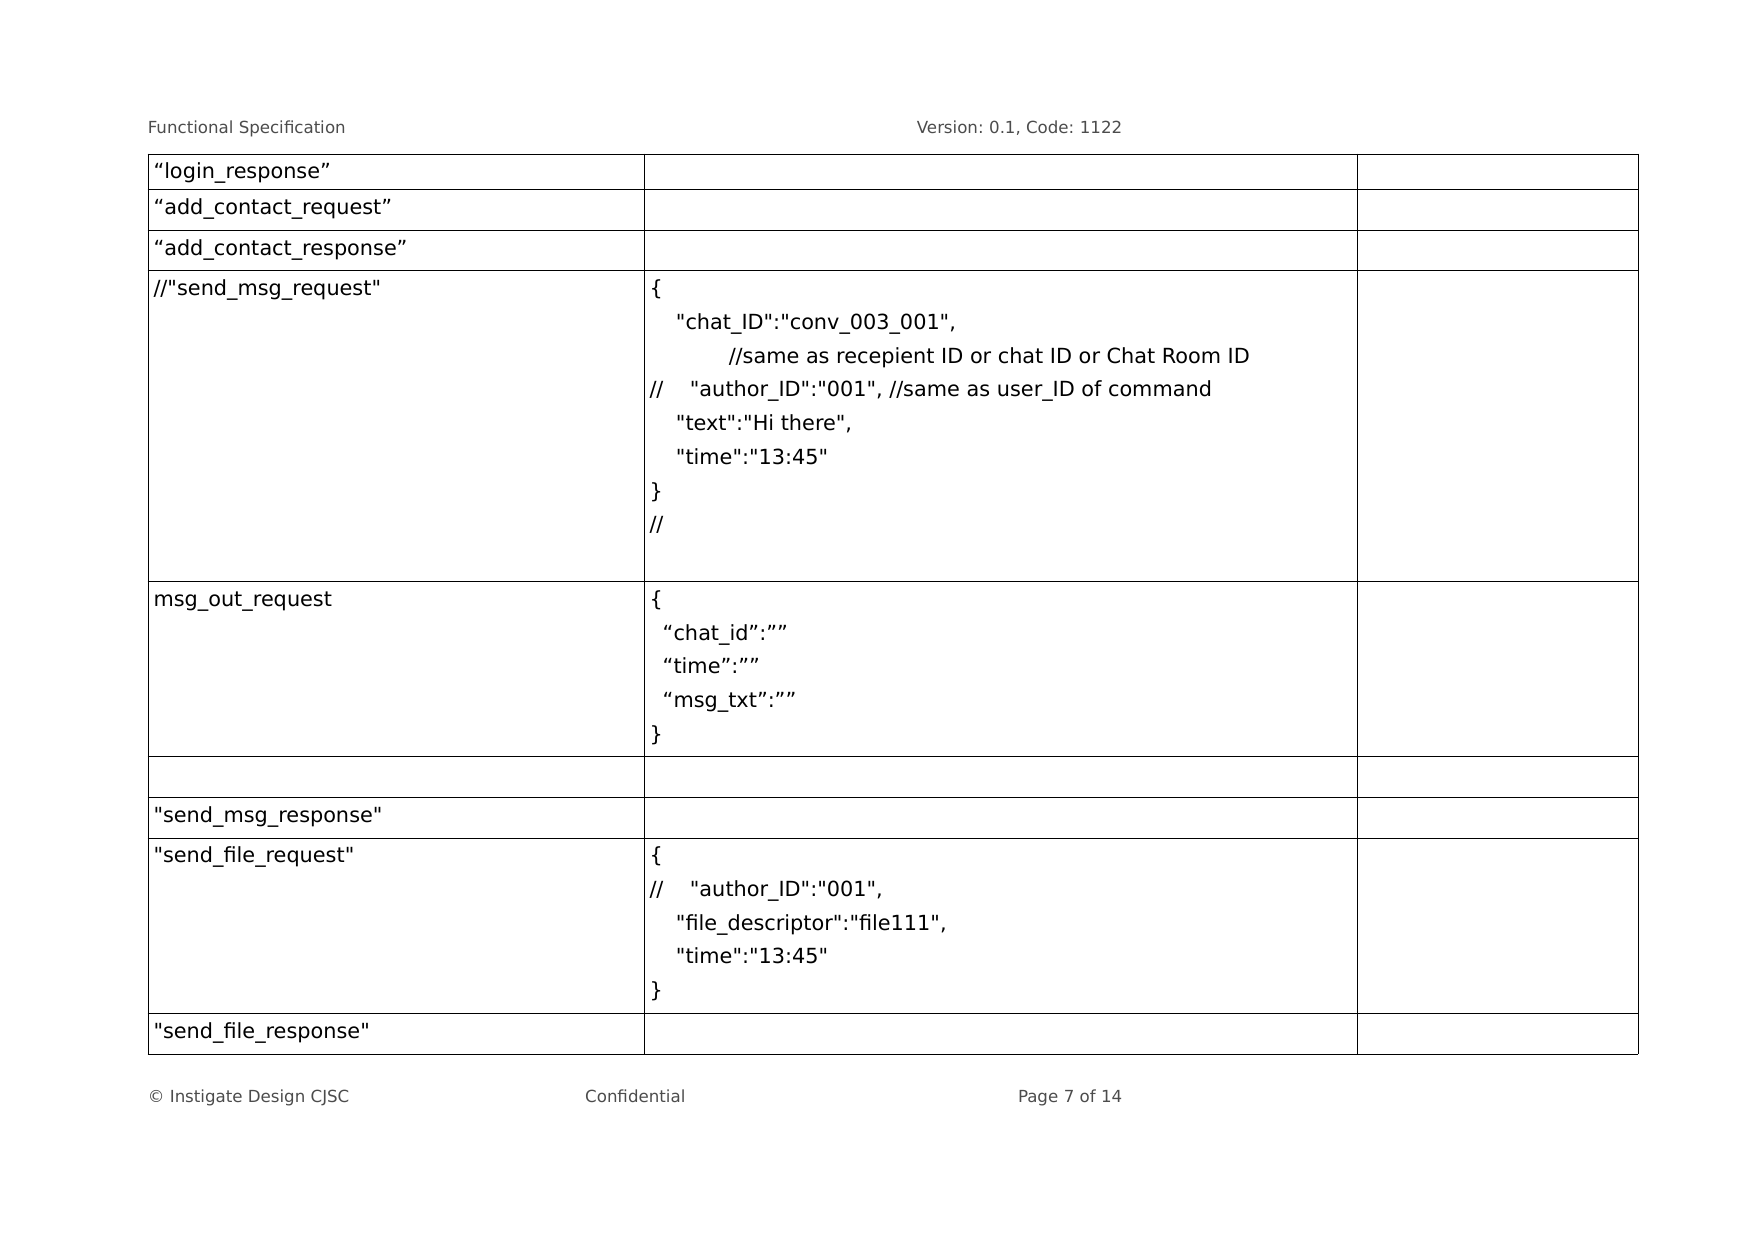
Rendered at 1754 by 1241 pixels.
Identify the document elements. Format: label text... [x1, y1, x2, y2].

table_cell [1358, 231, 1638, 270]
table_cell [645, 1014, 1357, 1053]
table_cell [645, 231, 1357, 270]
table_cell [1358, 839, 1638, 1013]
table_cell [1358, 190, 1638, 230]
table_cell [149, 757, 644, 797]
table_cell //"send_msg_request" [149, 271, 644, 581]
table_cell "send_msg_response" [149, 798, 644, 837]
table_cell [645, 757, 1357, 797]
table_cell [645, 155, 1357, 189]
table_cell [1358, 1014, 1638, 1053]
table_cell “add_contact_request” [149, 190, 644, 230]
table_cell [1358, 757, 1638, 797]
table_cell { “chat_id”:”” “time”:”” “msg_txt”:”” } [645, 582, 1357, 756]
table_cell "send_file_response" [149, 1014, 644, 1053]
table_cell [1358, 271, 1638, 581]
table_cell [645, 190, 1357, 230]
table_cell "send_file_request" [149, 839, 644, 1013]
table_cell { "chat_ID":"conv_003_001", //same as recepient ID or chat ID or Chat Room ID // "author_ID":"001", //same as user_ID of command "text":"Hi there", "time":"13:45" } // [645, 271, 1357, 581]
table_cell [1358, 798, 1638, 837]
table_cell “login_response” [149, 155, 644, 189]
table_cell “add_contact_response” [149, 231, 644, 270]
table_cell { // "author_ID":"001", "file_descriptor":"file111", "time":"13:45" } [645, 839, 1357, 1013]
table_cell [1358, 582, 1638, 756]
table_cell [645, 798, 1357, 837]
table_cell [1358, 155, 1638, 189]
table_cell msg_out_request [149, 582, 644, 756]
